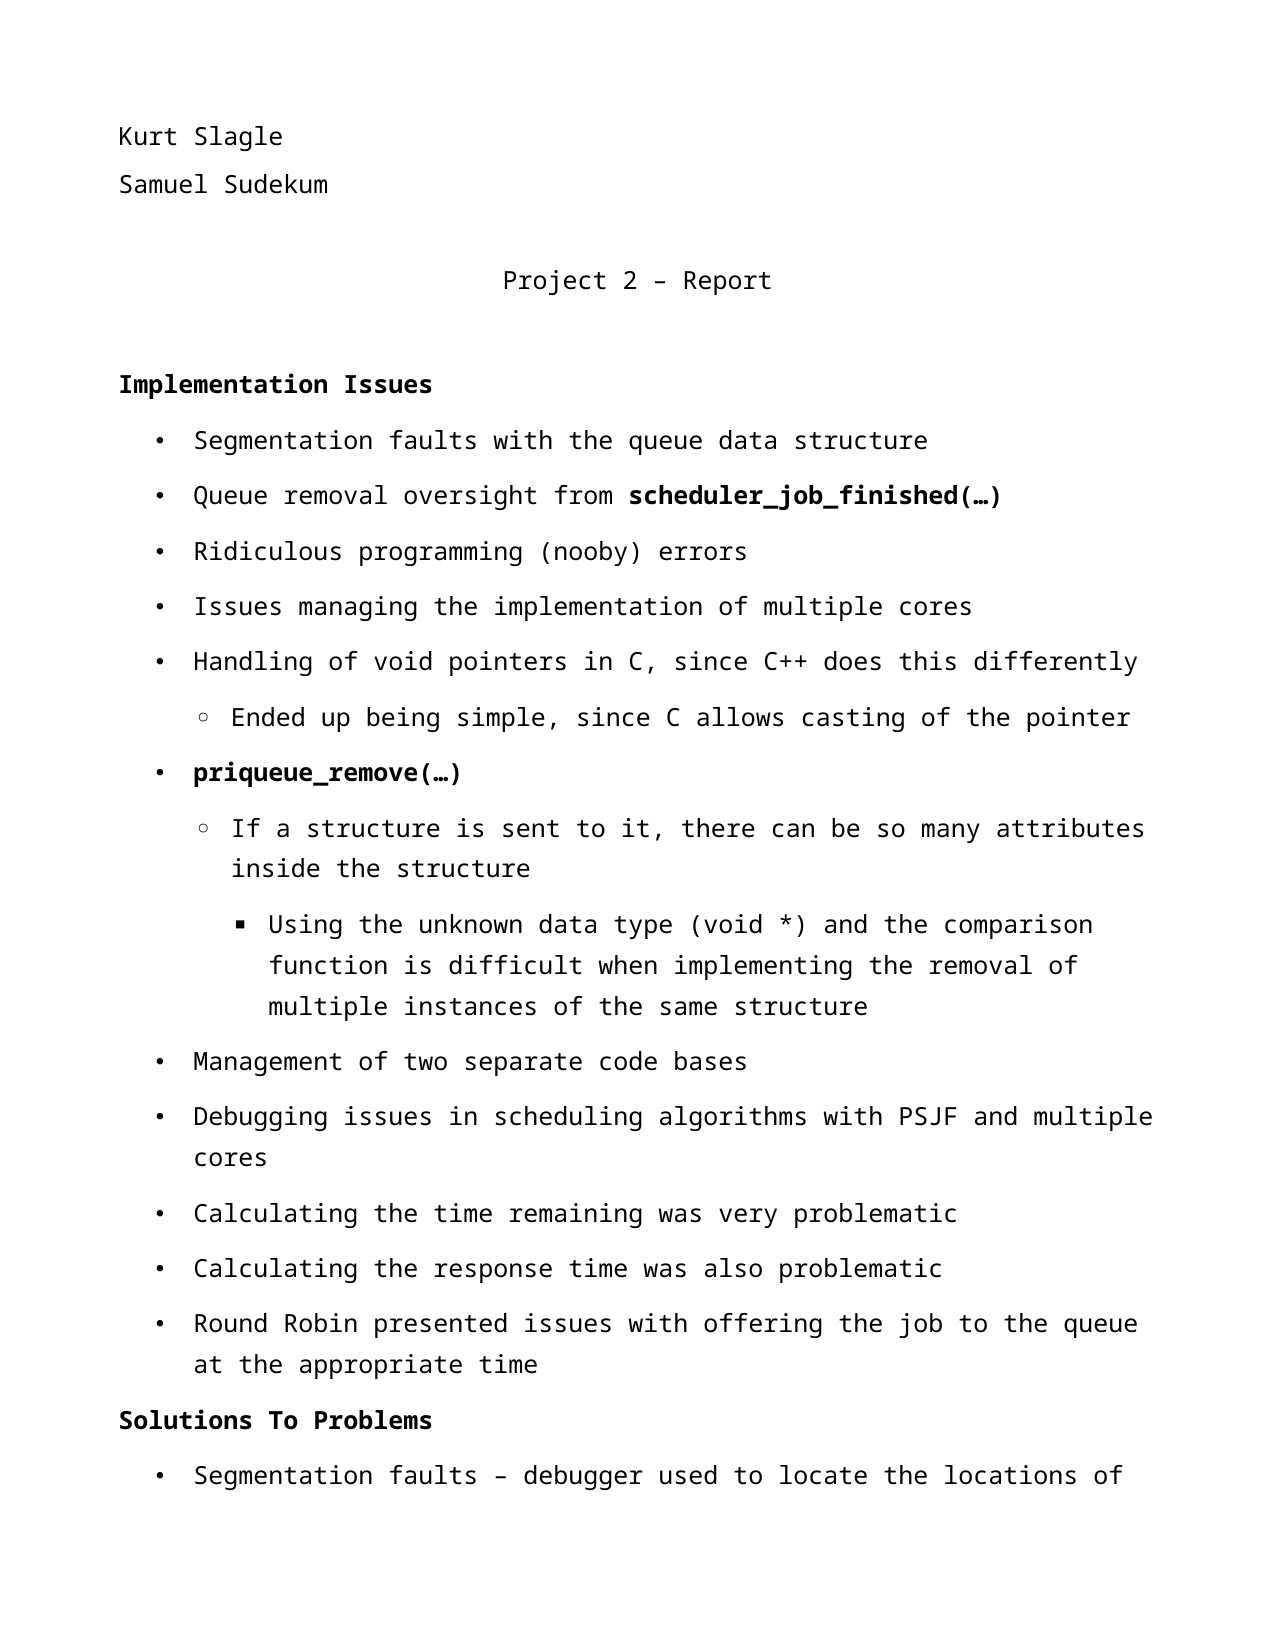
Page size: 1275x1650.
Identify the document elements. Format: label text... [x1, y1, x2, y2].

subtitle Samuel Sudekum [118, 167, 1157, 201]
list Segmentation faults – debugger used to locate the locations of [156, 1458, 1157, 1492]
list Issues managing the implementation of multiple cores [156, 588, 1157, 623]
text Project 2 – Report [118, 262, 1157, 296]
text Kurt Slagle [118, 118, 1157, 152]
list Management of two separate code bases [156, 1043, 1157, 1078]
list Queue removal oversight from scheduler_job_finished(…) [156, 478, 1157, 512]
list Ridiculous programming (nooby) errors [156, 533, 1157, 567]
list Debugging issues in scheduling algorithms with PSJF and multiple cores [156, 1099, 1157, 1174]
list Handling of void pointers in C, since C++ does this differently [156, 644, 1157, 678]
list Segmentation faults with the queue data structure [156, 422, 1157, 456]
text Solutions To Problems [118, 1402, 1157, 1436]
list Ended up being simple, since C allows casting of the pointer [193, 699, 1157, 733]
list Calculating the response time was also problematic [156, 1251, 1157, 1285]
text Implementation Issues [118, 367, 1157, 401]
list priqueue_remove(…) [156, 755, 1157, 789]
list Round Robin presented issues with offering the job to the queue at the appropriate time [156, 1306, 1157, 1381]
list Using the unknown data type (void *) and the comparison function is difficult when implementing the removal of multiple instances of the same structure [231, 906, 1157, 1022]
list Calculating the time remaining was very problematic [156, 1195, 1157, 1229]
list If a structure is sent to it, there can be so many attributes inside the structure [193, 810, 1157, 885]
